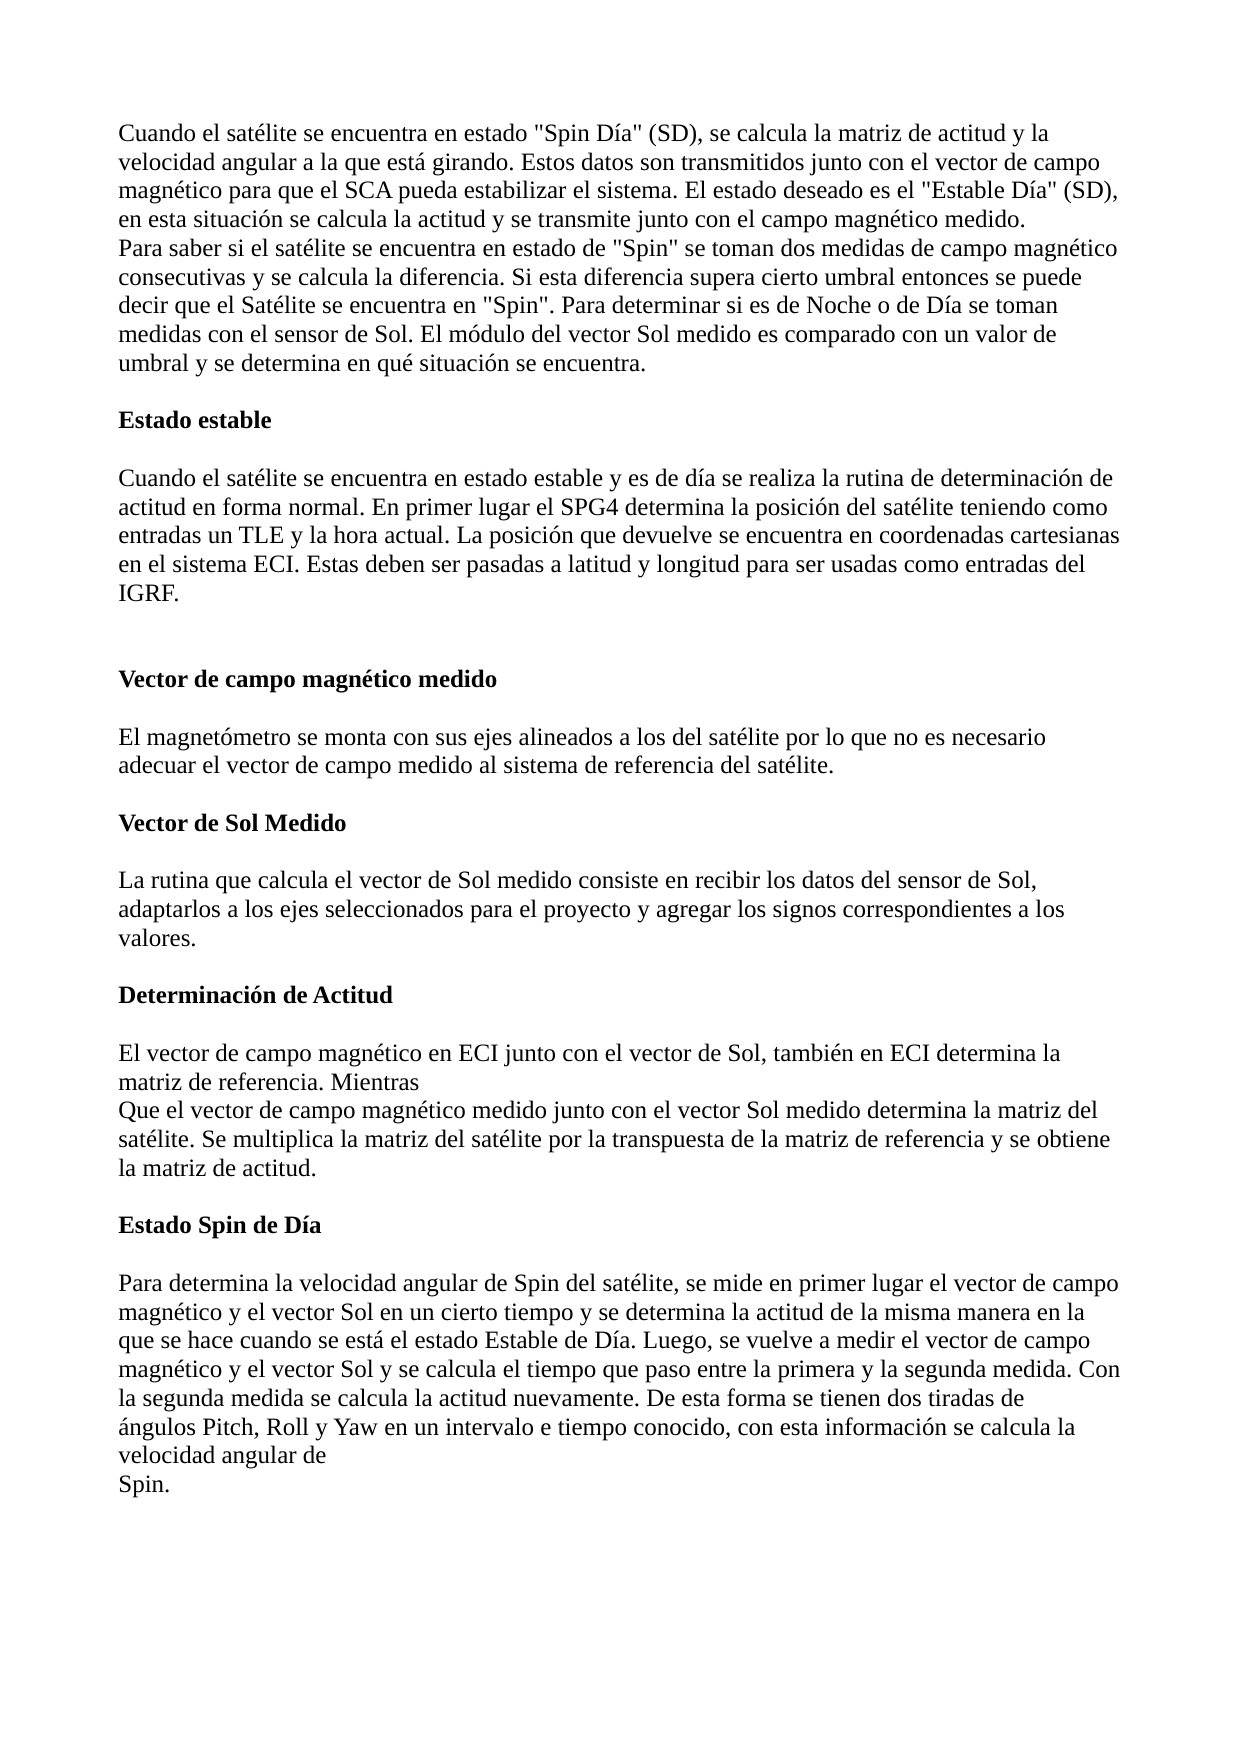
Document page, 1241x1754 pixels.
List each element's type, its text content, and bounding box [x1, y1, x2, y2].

text Cuando el satélite se encuentra en estado "Spin Día" (SD), se calcula la matriz de actitud y la velocidad angular a la que está girando. Estos datos son transmitidos junto con el vector de campo magnético para que el SCA pueda estabilizar el sistema. El estado deseado es el "Estable Día" (SD), en esta situación se calcula la actitud y se transmite junto con el campo magnético medido. [118, 118, 1122, 233]
text Vector de Sol Medido [118, 808, 1122, 837]
text ángulos Pitch, Roll y Yaw en un intervalo e tiempo conocido, con esta información se calcula la velocidad angular de [118, 1412, 1122, 1469]
text El magnetómetro se monta con sus ejes alineados a los del satélite por lo que no es necesario adecuar el vector de campo medido al sistema de referencia del satélite. [118, 722, 1122, 779]
text Para saber si el satélite se encuentra en estado de "Spin" se toman dos medidas de campo magnético consecutivas y se calcula la diferencia. Si esta diferencia supera cierto umbral entonces se puede decir que el Satélite se encuentra en "Spin". Para determinar si es de Noche o de Día se toman medidas con el sensor de Sol. El módulo del vector Sol medido es comparado con un valor de umbral y se determina en qué situación se encuentra. [118, 233, 1122, 377]
text Estado Spin de Día [118, 1211, 1122, 1239]
text La rutina que calcula el vector de Sol medido consiste en recibir los datos del sensor de Sol, adaptarlos a los ejes seleccionados para el proyecto y agregar los signos correspondientes a los valores. [118, 866, 1122, 952]
text Que el vector de campo magnético medido junto con el vector Sol medido determina la matriz del satélite. Se multiplica la matriz del satélite por la transpuesta de la matriz de referencia y se obtiene la matriz de actitud. [118, 1096, 1122, 1182]
text Determinación de Actitud [118, 981, 1122, 1009]
text Cuando el satélite se encuentra en estado estable y es de día se realiza la rutina de determinación de actitud en forma normal. En primer lugar el SPG4 determina la posición del satélite teniendo como entradas un TLE y la hora actual. La posición que devuelve se encuentra en coordenadas cartesianas en el sistema ECI. Estas deben ser pasadas a latitud y longitud para ser usadas como entradas del IGRF. [118, 463, 1122, 607]
text Spin. [118, 1469, 1122, 1498]
text Vector de campo magnético medido [118, 664, 1122, 693]
text Para determina la velocidad angular de Spin del satélite, se mide en primer lugar el vector de campo magnético y el vector Sol en un cierto tiempo y se determina la actitud de la misma manera en la que se hace cuando se está el estado Estable de Día. Luego, se vuelve a medir el vector de campo magnético y el vector Sol y se calcula el tiempo que paso entre la primera y la segunda medida. Con la segunda medida se calcula la actitud nuevamente. De esta forma se tienen dos tiradas de [118, 1268, 1122, 1412]
text El vector de campo magnético en ECI junto con el vector de Sol, también en ECI determina la matriz de referencia. Mientras [118, 1038, 1122, 1096]
text Estado estable [118, 406, 1122, 434]
